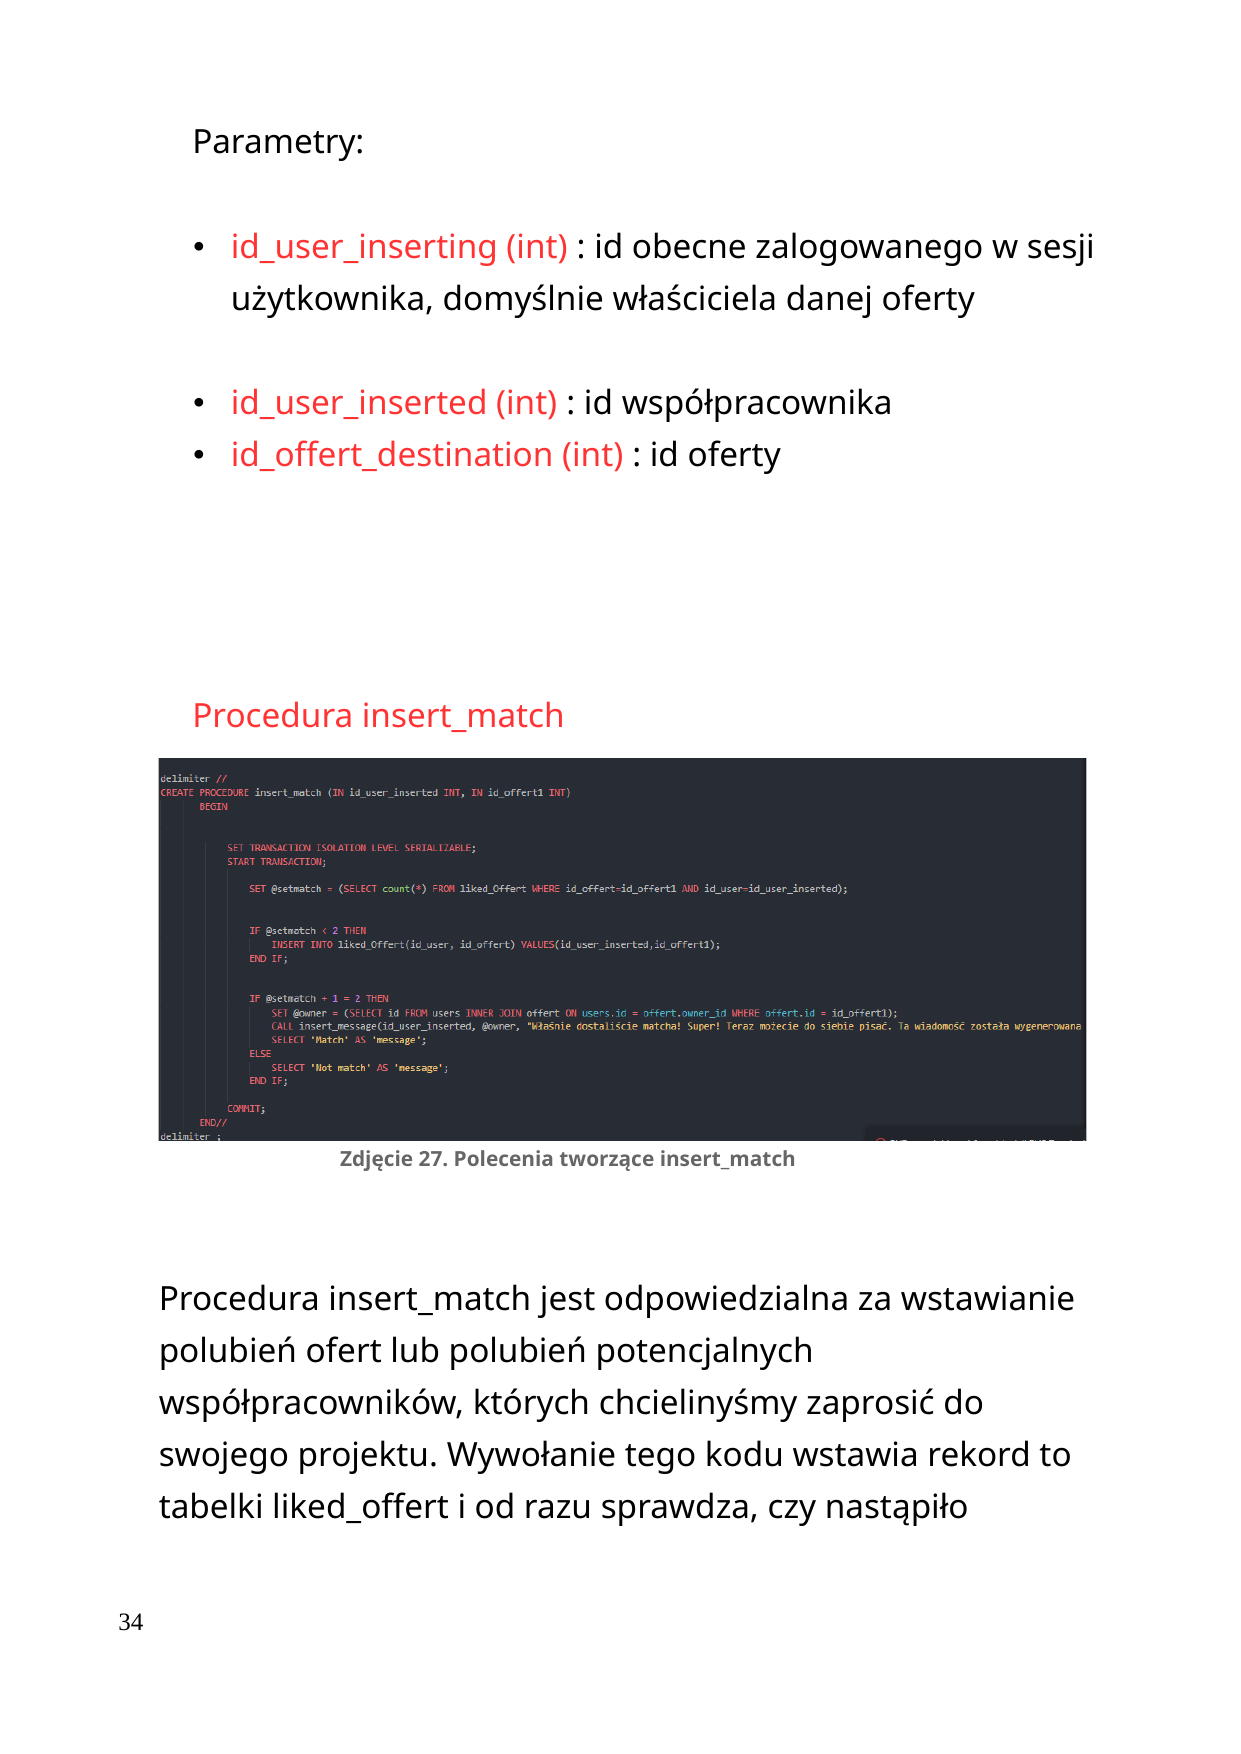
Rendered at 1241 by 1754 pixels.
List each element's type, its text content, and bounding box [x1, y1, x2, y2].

list id_offert_destination (int) : id oferty [193, 431, 1122, 477]
text Parametry: [118, 118, 1122, 163]
text Zdjęcie 27. Polecenia tworzące insert_match [118, 744, 1122, 1173]
text Procedura insert_match [118, 692, 1122, 738]
text Procedura insert_match jest odpowiedzialna za wstawianie polubień ofert lub polubień potencjalnych współpracowników, których chcielinyśmy zaprosić do swojego projektu. Wywołanie tego kodu wstawia rekord to tabelki liked_offert i od razu sprawdza, czy nastąpiło [158, 1274, 1088, 1529]
list id_user_inserted (int) : id współpracownika [193, 379, 1122, 424]
list id_user_inserting (int) : id obecne zalogowanego w sesji użytkownika, domyślnie właściciela danej oferty [193, 222, 1122, 320]
